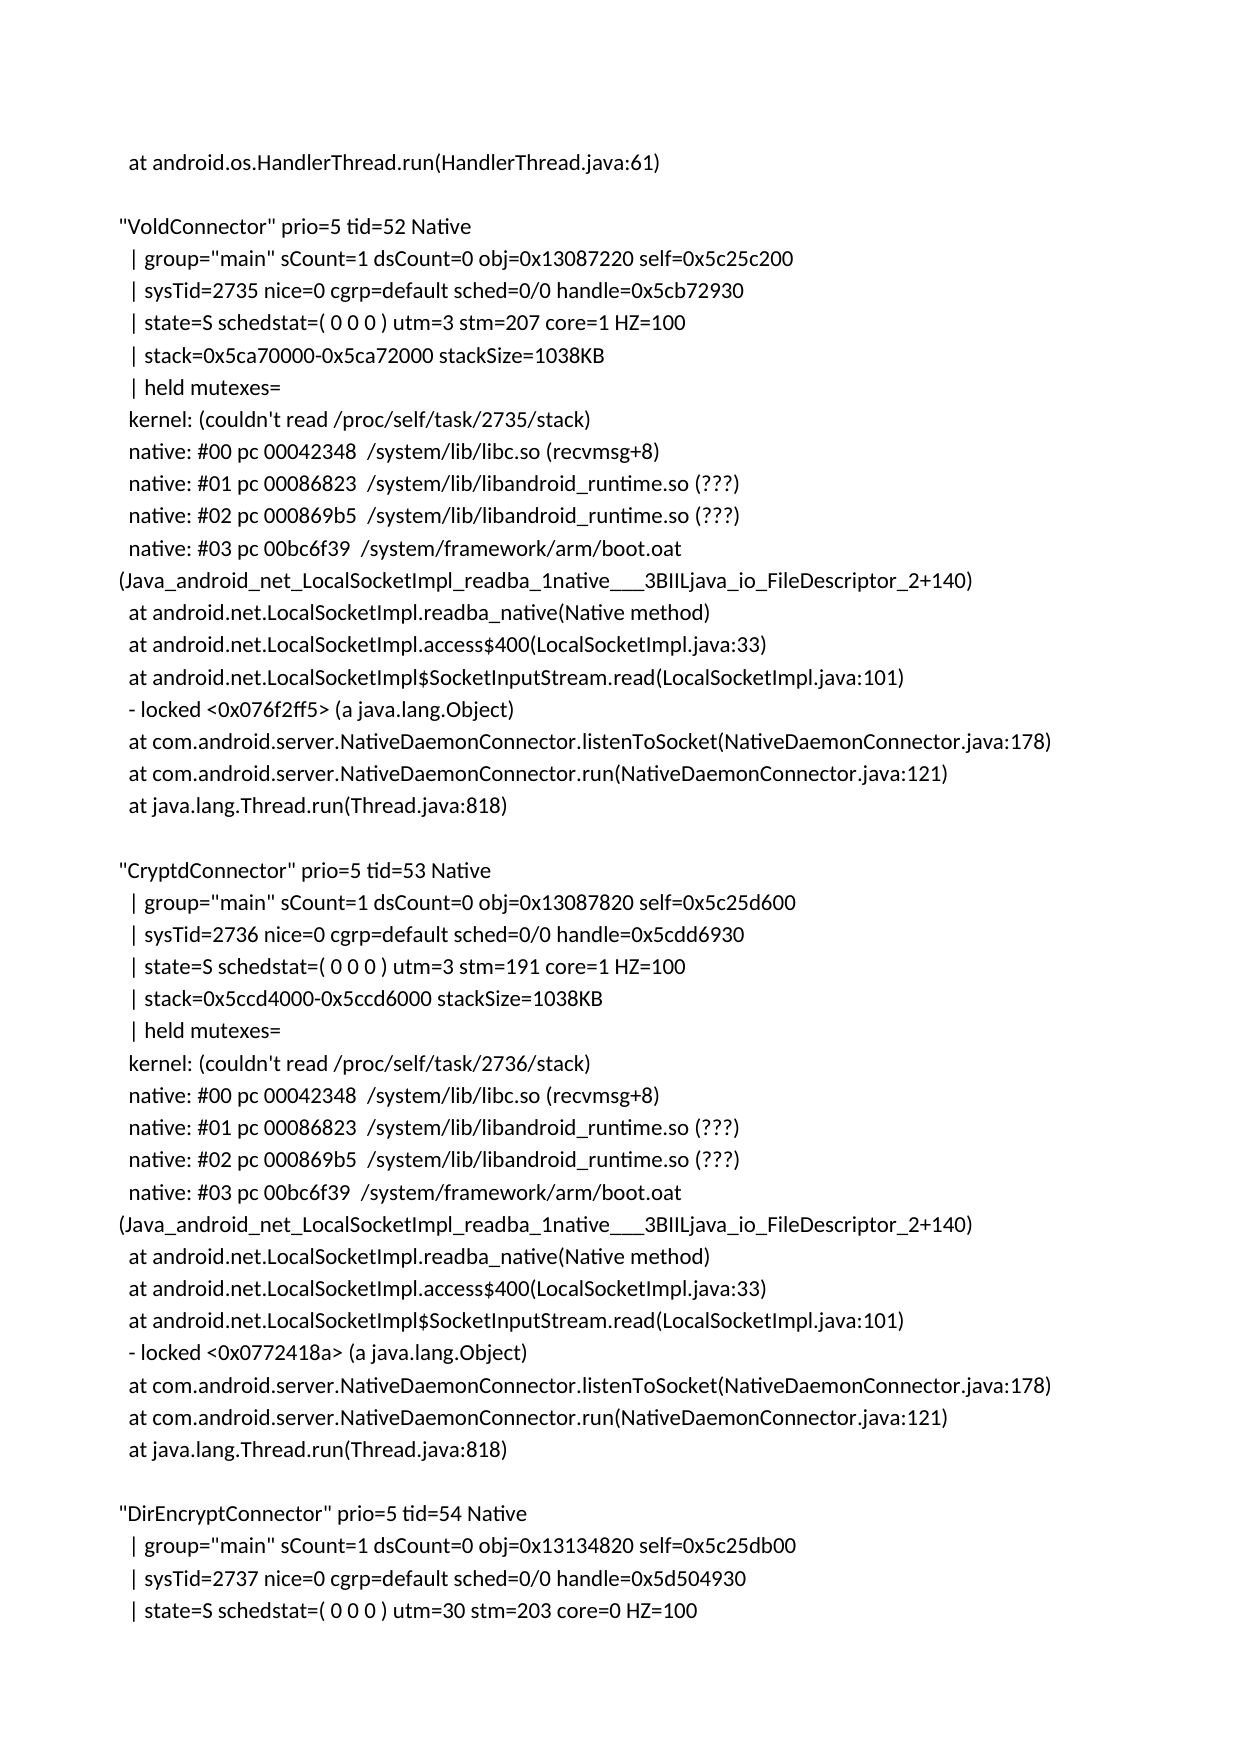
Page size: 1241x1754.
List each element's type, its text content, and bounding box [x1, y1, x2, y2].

text | state=S schedstat=( 0 0 0 ) utm=3 stm=207 core=1 HZ=100 [118, 308, 1122, 337]
text | held mutexes= [118, 373, 1122, 401]
text - locked <0x076f2ff5> (a java.lang.Object) [118, 695, 1122, 723]
text at android.net.LocalSocketImpl$SocketInputStream.read(LocalSocketImpl.java:101) [118, 663, 1122, 691]
text "CryptdConnector" prio=5 tid=53 Native [118, 856, 1122, 884]
text native: #02 pc 000869b5 /system/lib/libandroid_runtime.so (???) [118, 502, 1122, 530]
text at com.android.server.NativeDaemonConnector.listenToSocket(NativeDaemonConnector.java:178) [118, 1371, 1122, 1399]
text at android.net.LocalSocketImpl.access$400(LocalSocketImpl.java:33) [118, 1274, 1122, 1302]
text at com.android.server.NativeDaemonConnector.listenToSocket(NativeDaemonConnector.java:178) [118, 727, 1122, 755]
text "VoldConnector" prio=5 tid=52 Native [118, 212, 1122, 240]
text at android.net.LocalSocketImpl.access$400(LocalSocketImpl.java:33) [118, 630, 1122, 658]
text "DirEncryptConnector" prio=5 tid=54 Native [118, 1499, 1122, 1527]
text kernel: (couldn't read /proc/self/task/2736/stack) [118, 1049, 1122, 1077]
text | state=S schedstat=( 0 0 0 ) utm=30 stm=203 core=0 HZ=100 [118, 1596, 1122, 1624]
text | state=S schedstat=( 0 0 0 ) utm=3 stm=191 core=1 HZ=100 [118, 952, 1122, 980]
text native: #01 pc 00086823 /system/lib/libandroid_runtime.so (???) [118, 1113, 1122, 1141]
text native: #00 pc 00042348 /system/lib/libc.so (recvmsg+8) [118, 437, 1122, 465]
text at android.net.LocalSocketImpl.readba_native(Native method) [118, 598, 1122, 626]
text at java.lang.Thread.run(Thread.java:818) [118, 791, 1122, 819]
text at android.os.HandlerThread.run(HandlerThread.java:61) [118, 148, 1122, 176]
text | sysTid=2737 nice=0 cgrp=default sched=0/0 handle=0x5d504930 [118, 1564, 1122, 1592]
text | group="main" sCount=1 dsCount=0 obj=0x13087820 self=0x5c25d600 [118, 888, 1122, 916]
text at android.net.LocalSocketImpl.readba_native(Native method) [118, 1242, 1122, 1270]
text native: #02 pc 000869b5 /system/lib/libandroid_runtime.so (???) [118, 1145, 1122, 1173]
text | group="main" sCount=1 dsCount=0 obj=0x13087220 self=0x5c25c200 [118, 244, 1122, 272]
text | held mutexes= [118, 1017, 1122, 1045]
text at com.android.server.NativeDaemonConnector.run(NativeDaemonConnector.java:121) [118, 1403, 1122, 1431]
text native: #00 pc 00042348 /system/lib/libc.so (recvmsg+8) [118, 1081, 1122, 1109]
text native: #03 pc 00bc6f39 /system/framework/arm/boot.oat (Java_android_net_LocalSocketImpl_readba_1native___3BIILjava_io_FileDescriptor_2+140) [118, 534, 1122, 594]
text | sysTid=2736 nice=0 cgrp=default sched=0/0 handle=0x5cdd6930 [118, 920, 1122, 948]
text | sysTid=2735 nice=0 cgrp=default sched=0/0 handle=0x5cb72930 [118, 276, 1122, 304]
text | stack=0x5ca70000-0x5ca72000 stackSize=1038KB [118, 341, 1122, 369]
text native: #01 pc 00086823 /system/lib/libandroid_runtime.so (???) [118, 469, 1122, 497]
text native: #03 pc 00bc6f39 /system/framework/arm/boot.oat (Java_android_net_LocalSocketImpl_readba_1native___3BIILjava_io_FileDescriptor_2+140) [118, 1178, 1122, 1238]
text at android.net.LocalSocketImpl$SocketInputStream.read(LocalSocketImpl.java:101) [118, 1306, 1122, 1334]
text kernel: (couldn't read /proc/self/task/2735/stack) [118, 405, 1122, 433]
text at com.android.server.NativeDaemonConnector.run(NativeDaemonConnector.java:121) [118, 759, 1122, 787]
text - locked <0x0772418a> (a java.lang.Object) [118, 1338, 1122, 1367]
text | stack=0x5ccd4000-0x5ccd6000 stackSize=1038KB [118, 984, 1122, 1012]
text at java.lang.Thread.run(Thread.java:818) [118, 1435, 1122, 1463]
text | group="main" sCount=1 dsCount=0 obj=0x13134820 self=0x5c25db00 [118, 1532, 1122, 1560]
